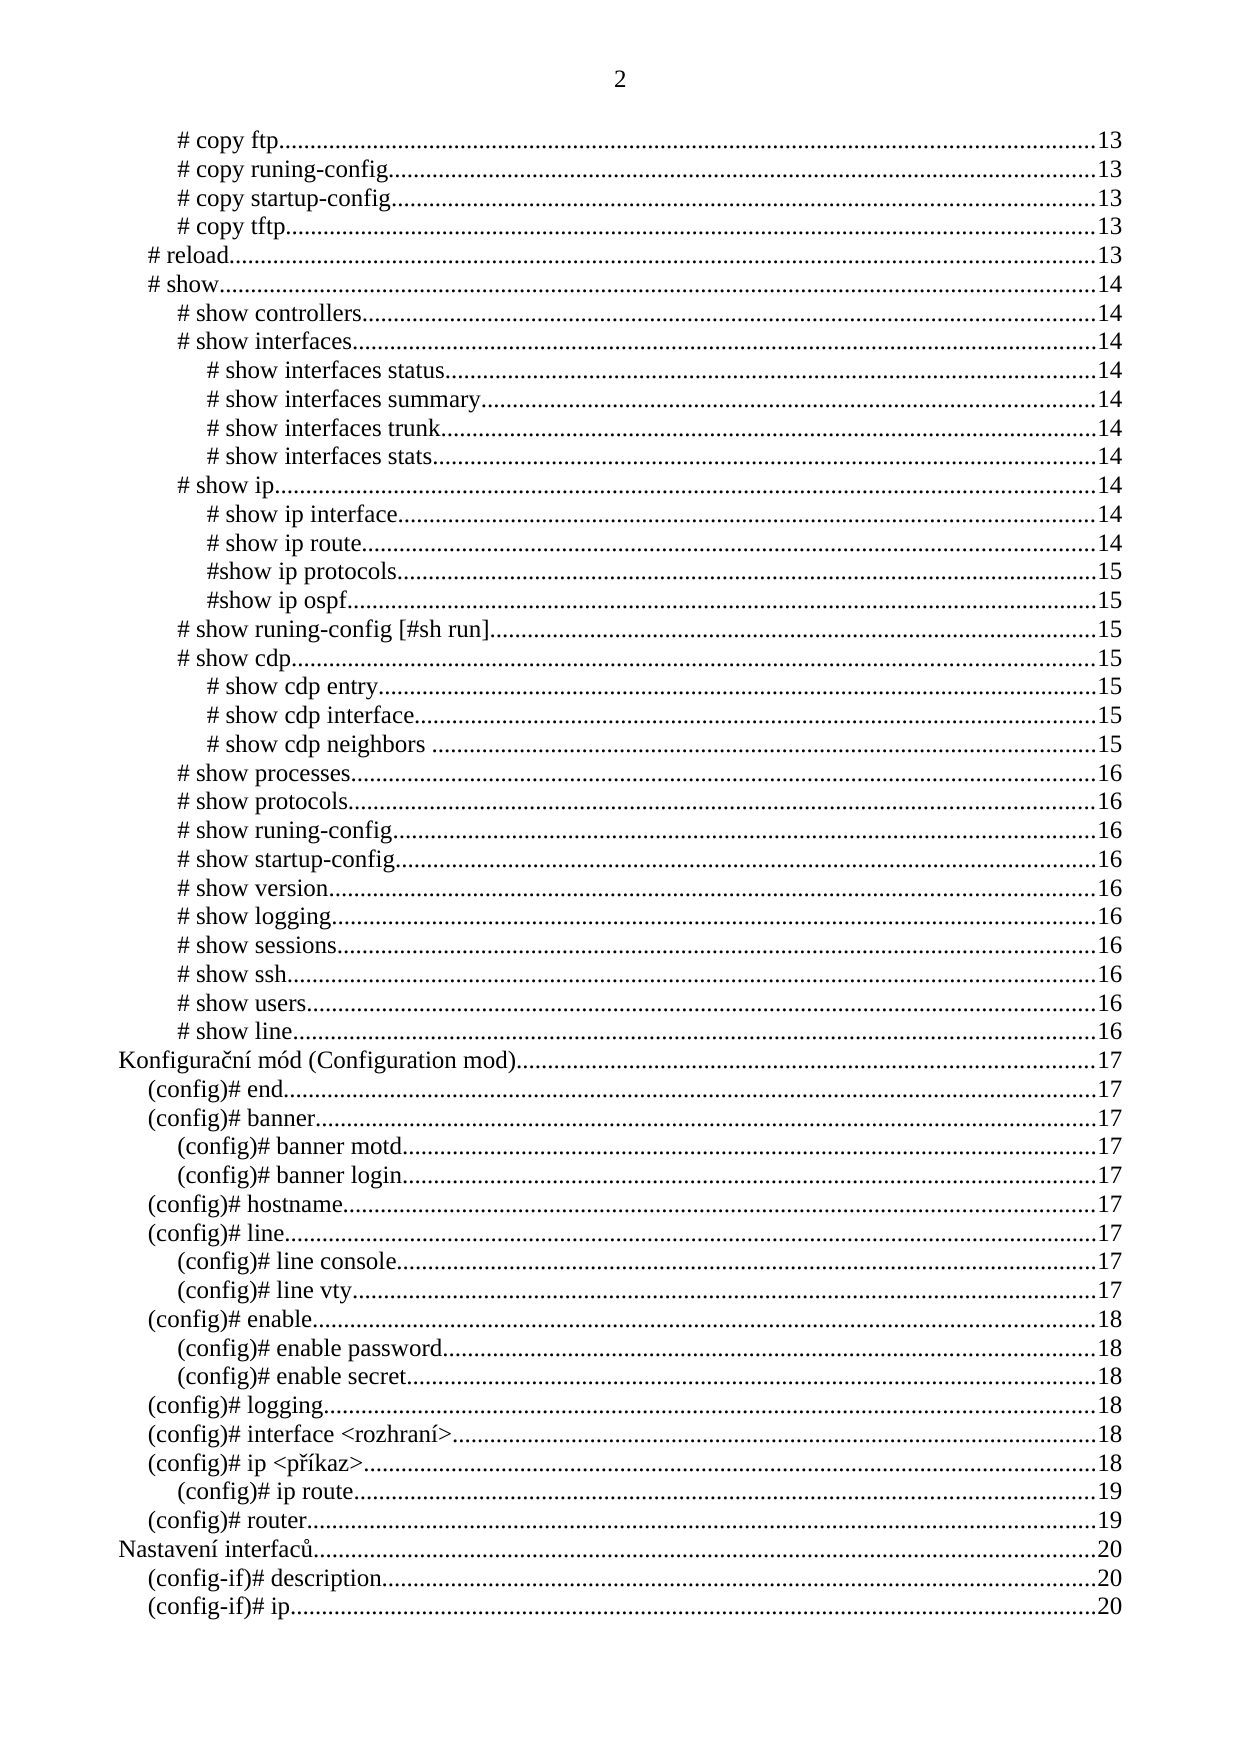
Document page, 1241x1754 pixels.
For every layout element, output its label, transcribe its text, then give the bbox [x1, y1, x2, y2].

text # show interfaces trunk 14 [207, 413, 1122, 441]
text #show ip protocols 15 [207, 556, 1122, 585]
text (config)# line console 17 [177, 1246, 1122, 1275]
text (config)# router 19 [148, 1505, 1122, 1534]
text (config)# enable 18 [148, 1304, 1122, 1333]
text # show logging 16 [177, 901, 1122, 930]
text (config)# hostname 17 [148, 1189, 1122, 1218]
text Nastavení interfaců 20 [118, 1534, 1122, 1563]
text (config)# enable secret 18 [177, 1361, 1122, 1390]
text # show ip route 14 [207, 528, 1122, 556]
text # show ip 14 [177, 470, 1122, 499]
text # show startup-config 16 [177, 844, 1122, 873]
text (config)# banner login 17 [177, 1160, 1122, 1189]
text # copy startup-config 13 [177, 183, 1122, 211]
text (config)# enable password 18 [177, 1333, 1122, 1361]
text (config)# line 17 [148, 1218, 1122, 1246]
text # show runing-config 16 [177, 815, 1122, 844]
text # show version 16 [177, 873, 1122, 901]
text # show interfaces status 14 [207, 355, 1122, 384]
text # show interfaces summary 14 [207, 384, 1122, 413]
text (config)# line vty 17 [177, 1275, 1122, 1304]
text #show ip ospf 15 [207, 585, 1122, 614]
text (config)# ip <příkaz> 18 [148, 1448, 1122, 1476]
text # copy ftp 13 [177, 125, 1122, 154]
text # show cdp 15 [177, 643, 1122, 671]
text # show ssh 16 [177, 959, 1122, 988]
text # show sessions 16 [177, 930, 1122, 959]
text (config-if)# description 20 [148, 1563, 1122, 1591]
text # show interfaces stats 14 [207, 441, 1122, 470]
text (config-if)# ip 20 [148, 1591, 1122, 1620]
text (config)# interface <rozhraní> 18 [148, 1419, 1122, 1448]
text # copy runing-config 13 [177, 154, 1122, 183]
text # reload 13 [148, 240, 1122, 269]
text # show cdp interface 15 [207, 700, 1122, 729]
text # show interfaces 14 [177, 326, 1122, 355]
text # show cdp entry 15 [207, 671, 1122, 700]
text (config)# ip route 19 [177, 1476, 1122, 1505]
text (config)# logging 18 [148, 1390, 1122, 1419]
text # show 14 [148, 269, 1122, 298]
text # copy tftp 13 [177, 211, 1122, 240]
text Konfigurační mód (Configuration mod) 17 [118, 1045, 1122, 1074]
text # show line 16 [177, 1016, 1122, 1045]
text # show protocols 16 [177, 786, 1122, 815]
text # show controllers 14 [177, 298, 1122, 326]
text # show users 16 [177, 988, 1122, 1016]
text # show runing-config [#sh run] 15 [177, 614, 1122, 643]
text (config)# banner motd 17 [177, 1131, 1122, 1160]
text # show processes 16 [177, 758, 1122, 786]
text (config)# end 17 [148, 1074, 1122, 1103]
text # show cdp neighbors 15 [207, 729, 1122, 758]
text (config)# banner 17 [148, 1103, 1122, 1131]
text # show ip interface 14 [207, 499, 1122, 528]
